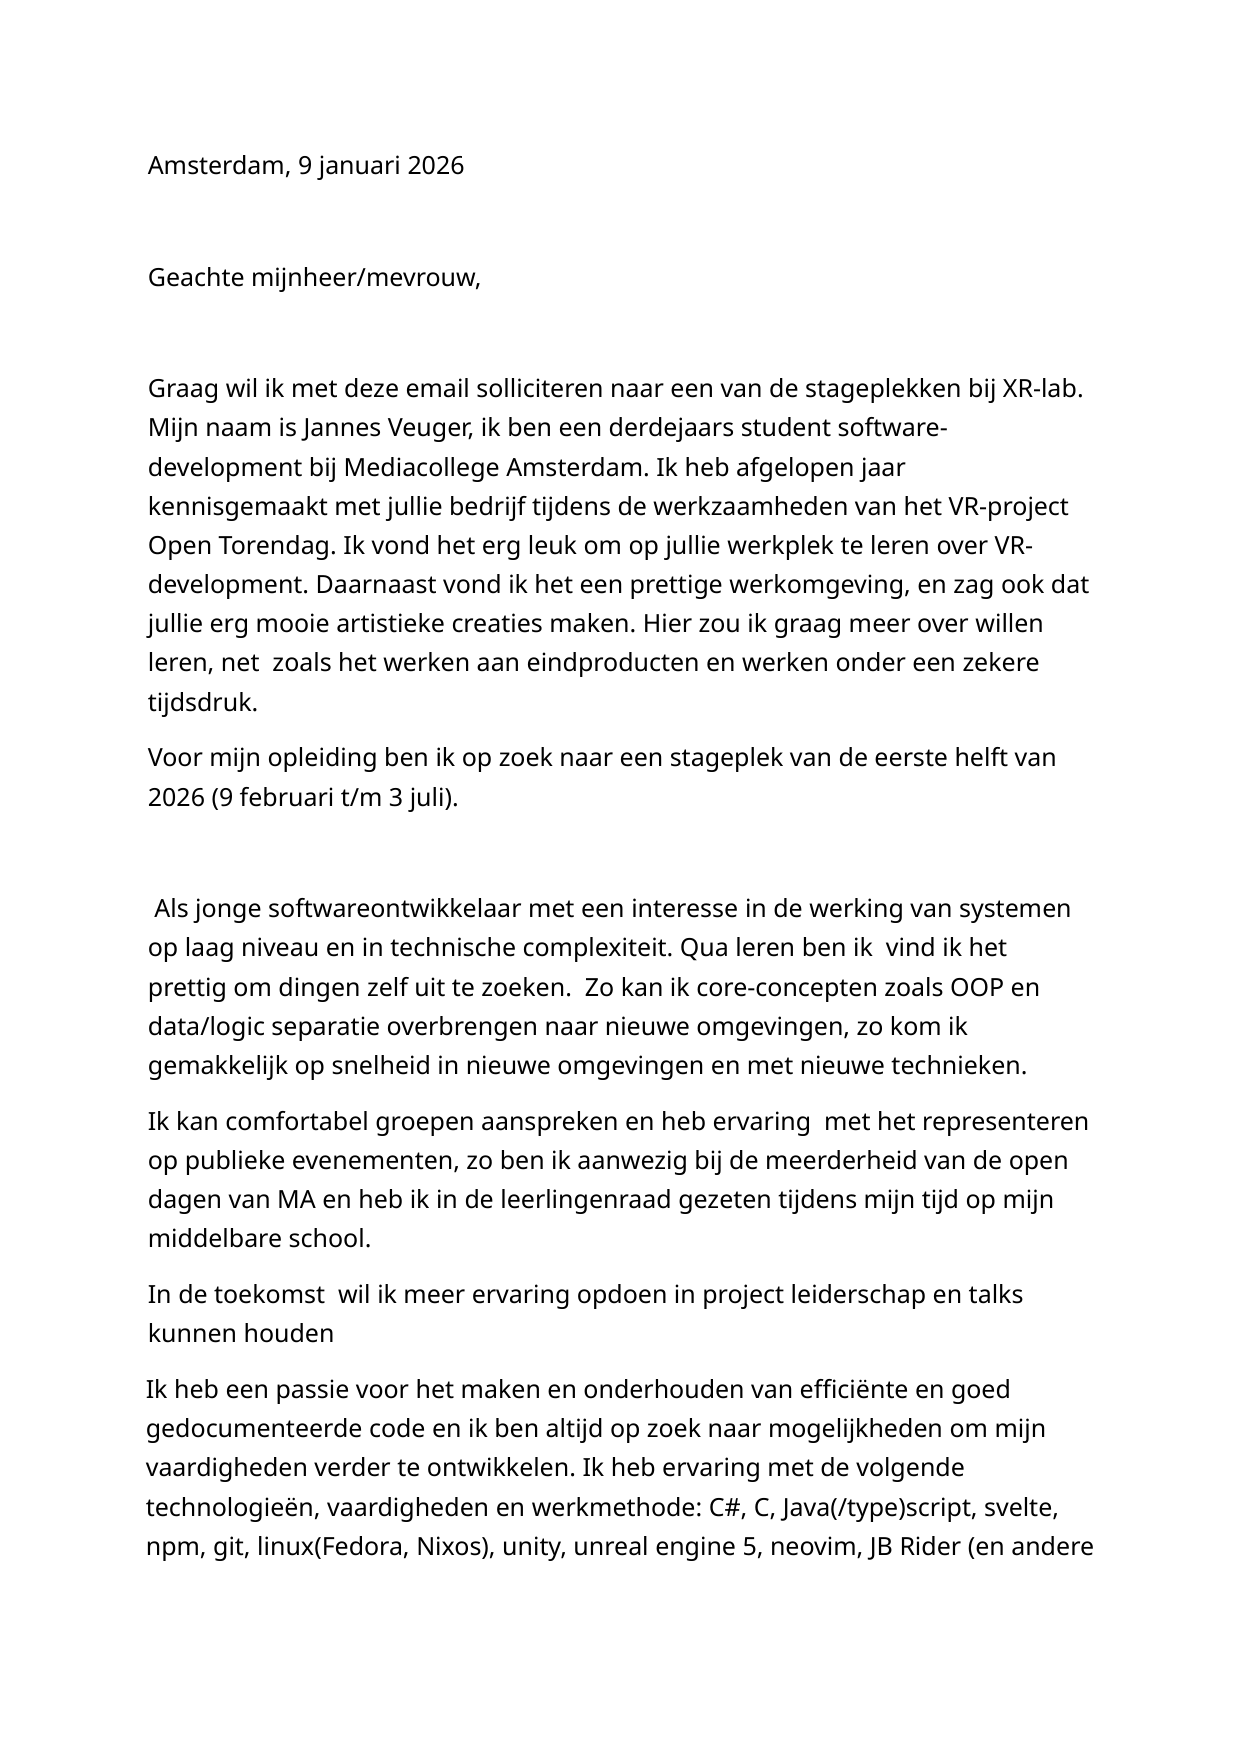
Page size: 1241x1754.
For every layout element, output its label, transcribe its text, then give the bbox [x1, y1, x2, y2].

text Ik heb een passie voor het maken en onderhouden van efficiënte en goed gedocumenteerde code en ik ben altijd op zoek naar mogelijkheden om mijn vaardigheden verder te ontwikkelen. Ik heb ervaring met de volgende technologieën, vaardigheden en werkmethode: C#, C, Java(/type)script, svelte, npm, git, linux(Fedora, Nixos), unity, unreal engine 5, neovim, JB Rider (en andere [146, 1372, 1095, 1562]
text Graag wil ik met deze email solliciteren naar een van de stageplekken bij XR-lab. Mijn naam is Jannes Veuger, ik ben een derdejaars student software-development bij Mediacollege Amsterdam. Ik heb afgelopen jaar kennisgemaakt met jullie bedrijf tijdens de werkzaamheden van het VR-project Open Torendag. Ik vond het erg leuk om op jullie werkplek te leren over VR-development. Daarnaast vond ik het een prettige werkomgeving, en zag ook dat jullie erg mooie artistieke creaties maken. Hier zou ik graag meer over willen leren, net zoals het werken aan eindproducten en werken onder een zekere tijdsdruk. [148, 371, 1093, 718]
text In de toekomst wil ik meer ervaring opdoen in project leiderschap en talks kunnen houden [148, 1277, 1093, 1350]
text Ik kan comfortabel groepen aanspreken en heb ervaring met het representeren op publieke evenementen, zo ben ik aanwezig bij de meerderheid van de open dagen van MA en heb ik in de leerlingenraad gezeten tijdens mijn tijd op mijn middelbare school. [148, 1103, 1093, 1255]
text Geachte mijnheer/mevrouw, [148, 259, 1093, 293]
text Voor mijn opleiding ben ik op zoek naar een stageplek van de eerste helft van 2026 (9 februari t/m 3 juli). [148, 740, 1093, 813]
text Als jonge softwareontwikkelaar met een interesse in de werking van systemen op laag niveau en in technische complexiteit. Qua leren ben ik vind ik het prettig om dingen zelf uit te zoeken. Zo kan ik core-concepten zoals OOP en data/logic separatie overbrengen naar nieuwe omgevingen, zo kom ik gemakkelijk op snelheid in nieuwe omgevingen en met nieuwe technieken. [148, 891, 1093, 1082]
text Amsterdam, 9 januari 2026 [148, 148, 1093, 182]
